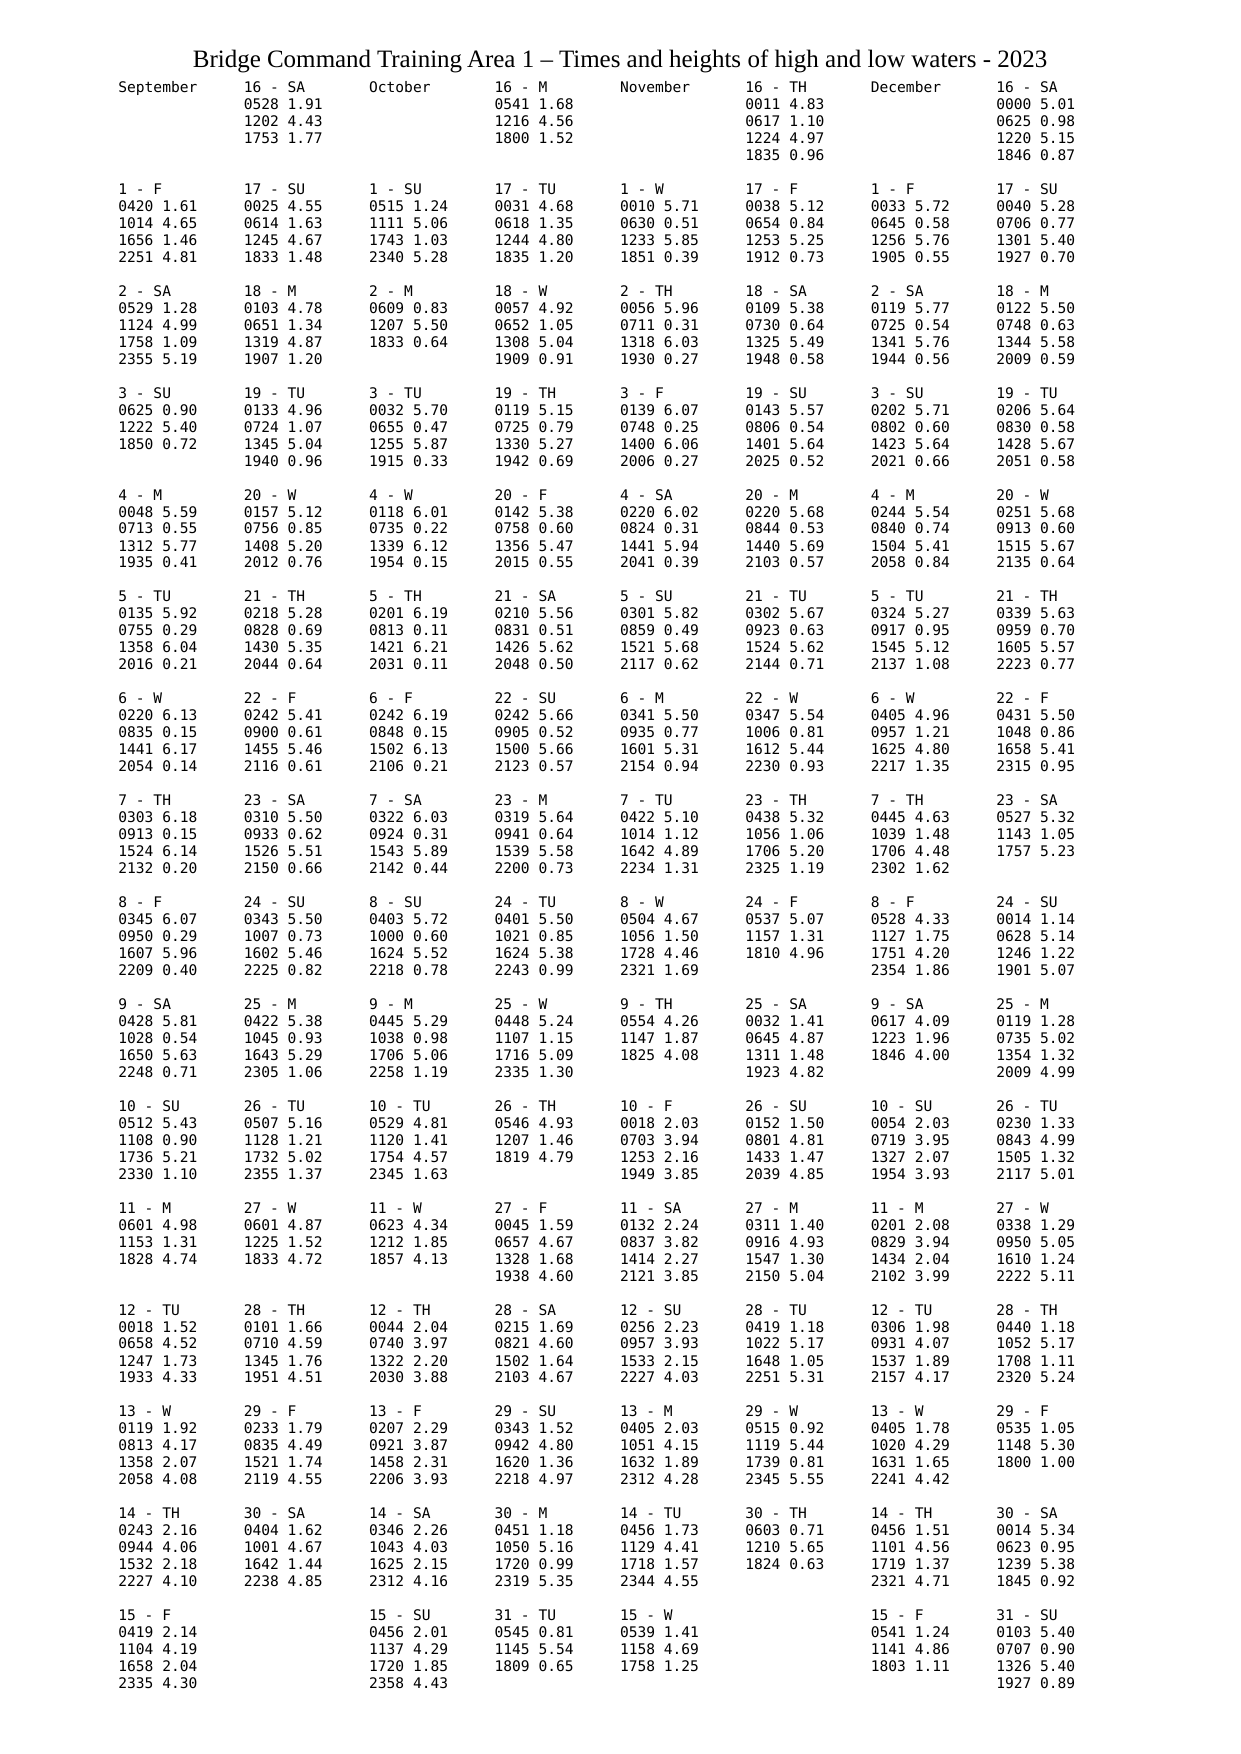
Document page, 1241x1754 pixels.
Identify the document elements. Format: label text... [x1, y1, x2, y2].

text 0913 0.60 [996, 520, 1122, 537]
text 23 - M [494, 792, 620, 809]
text 1039 1.48 [871, 826, 996, 843]
text 0625 0.98 [996, 113, 1122, 130]
text 2340 5.28 [369, 249, 494, 266]
text 1833 4.72 [243, 1251, 369, 1267]
text 2 - SA [871, 283, 996, 300]
text 1253 2.16 [620, 1149, 745, 1166]
text 0623 4.34 [369, 1217, 494, 1233]
text 0018 1.52 [118, 1318, 243, 1335]
text 1732 5.02 [243, 1149, 369, 1166]
text 0843 4.99 [996, 1132, 1122, 1149]
text 14 - SA [369, 1505, 494, 1522]
text 1632 1.89 [620, 1454, 745, 1471]
text 0405 1.78 [871, 1420, 996, 1437]
text 2321 4.71 [871, 1573, 996, 1590]
text 2312 4.16 [369, 1573, 494, 1590]
text 0347 5.54 [745, 707, 871, 724]
text 0658 4.52 [118, 1335, 243, 1352]
text 1344 5.58 [996, 334, 1122, 351]
text 19 - TU [243, 384, 369, 402]
text 1220 5.15 [996, 130, 1122, 147]
text 16 - TH [745, 79, 871, 96]
text 0507 5.16 [243, 1115, 369, 1132]
text 15 - W [620, 1607, 745, 1624]
text 0048 5.59 [118, 503, 243, 520]
text 1500 5.66 [494, 741, 620, 758]
text 1819 4.79 [494, 1149, 620, 1166]
text October [369, 79, 494, 96]
text 0950 5.05 [996, 1233, 1122, 1251]
text 1327 2.07 [871, 1149, 996, 1166]
text 0025 4.55 [243, 198, 369, 215]
text 1158 4.69 [620, 1641, 745, 1658]
text 22 - F [996, 690, 1122, 707]
text 11 - M [871, 1199, 996, 1217]
text 1521 5.68 [620, 639, 745, 656]
text 0959 0.70 [996, 622, 1122, 639]
text 1223 1.96 [871, 1030, 996, 1047]
text 2051 0.58 [996, 452, 1122, 469]
text 20 - M [745, 486, 871, 503]
text 3 - F [620, 384, 745, 402]
text 16 - M [494, 79, 620, 96]
text 0322 6.03 [369, 809, 494, 826]
text 24 - SU [996, 894, 1122, 911]
text 26 - SU [745, 1098, 871, 1115]
text 0338 1.29 [996, 1217, 1122, 1233]
text 1658 5.41 [996, 741, 1122, 758]
text 0031 4.68 [494, 198, 620, 215]
text 3 - SU [871, 384, 996, 402]
text 0905 0.52 [494, 724, 620, 741]
text 1433 1.47 [745, 1149, 871, 1166]
text 28 - TH [243, 1301, 369, 1318]
text 0835 4.49 [243, 1437, 369, 1454]
text 7 - TU [620, 792, 745, 809]
text 0428 5.81 [118, 1013, 243, 1030]
text 11 - W [369, 1199, 494, 1217]
text 1051 4.15 [620, 1437, 745, 1454]
text 1825 4.08 [620, 1047, 745, 1064]
text 1612 5.44 [745, 741, 871, 758]
text 12 - TU [118, 1301, 243, 1318]
text 1736 5.21 [118, 1149, 243, 1166]
text 2227 4.03 [620, 1369, 745, 1386]
text 2012 0.76 [243, 554, 369, 571]
text 1312 5.77 [118, 537, 243, 554]
text 17 - SU [996, 181, 1122, 198]
text 2048 0.50 [494, 656, 620, 673]
text 1322 2.20 [369, 1352, 494, 1369]
text 2312 4.28 [620, 1471, 745, 1488]
text 1625 2.15 [369, 1556, 494, 1573]
text 0044 2.04 [369, 1318, 494, 1335]
text 0445 4.63 [871, 809, 996, 826]
text 1923 4.82 [745, 1064, 871, 1081]
text 0201 2.08 [871, 1217, 996, 1233]
text 1108 0.90 [118, 1132, 243, 1149]
text 0142 5.38 [494, 503, 620, 520]
text 1358 2.07 [118, 1454, 243, 1471]
text 1056 1.50 [620, 928, 745, 945]
text 0802 0.60 [871, 418, 996, 436]
text 2 - M [369, 283, 494, 300]
text 0319 5.64 [494, 809, 620, 826]
text 22 - W [745, 690, 871, 707]
text 1 - SU [369, 181, 494, 198]
text 0831 0.51 [494, 622, 620, 639]
text 1020 4.29 [871, 1437, 996, 1454]
text 0755 0.29 [118, 622, 243, 639]
text 2121 3.85 [620, 1267, 745, 1284]
text 0201 6.19 [369, 605, 494, 622]
text 19 - TU [996, 384, 1122, 402]
text 1253 5.25 [745, 232, 871, 249]
text 0109 5.38 [745, 300, 871, 317]
text 1326 5.40 [996, 1658, 1122, 1675]
text 1758 1.09 [118, 334, 243, 351]
text 16 - SA [243, 79, 369, 96]
text 0625 0.90 [118, 402, 243, 418]
text 1319 4.87 [243, 334, 369, 351]
text 0038 5.12 [745, 198, 871, 215]
text 1311 1.48 [745, 1047, 871, 1064]
text 0917 0.95 [871, 622, 996, 639]
text 0515 1.24 [369, 198, 494, 215]
text 1800 1.52 [494, 130, 620, 147]
text 0541 1.24 [871, 1624, 996, 1641]
text 1048 0.86 [996, 724, 1122, 741]
text 0504 4.67 [620, 911, 745, 928]
text 1421 6.21 [369, 639, 494, 656]
text 2106 0.21 [369, 758, 494, 775]
text 1207 1.46 [494, 1132, 620, 1149]
text 1212 1.85 [369, 1233, 494, 1251]
text 2117 5.01 [996, 1166, 1122, 1183]
text 1927 0.70 [996, 249, 1122, 266]
text 1515 5.67 [996, 537, 1122, 554]
text 0645 4.87 [745, 1030, 871, 1047]
text 21 - TH [996, 588, 1122, 605]
text 1000 0.60 [369, 928, 494, 945]
text 1930 0.27 [620, 351, 745, 368]
text 0215 1.69 [494, 1318, 620, 1335]
text 1757 5.23 [996, 843, 1122, 860]
text 1056 1.06 [745, 826, 871, 843]
text 1401 5.64 [745, 436, 871, 452]
text 0339 5.63 [996, 605, 1122, 622]
text 1754 4.57 [369, 1149, 494, 1166]
text 0546 4.93 [494, 1115, 620, 1132]
text 1414 2.27 [620, 1251, 745, 1267]
text 8 - SU [369, 894, 494, 911]
text 1028 0.54 [118, 1030, 243, 1047]
text 17 - F [745, 181, 871, 198]
text 1642 4.89 [620, 843, 745, 860]
text 25 - W [494, 996, 620, 1013]
text 1545 5.12 [871, 639, 996, 656]
text 0601 4.87 [243, 1217, 369, 1233]
text 0310 5.50 [243, 809, 369, 826]
text 27 - W [996, 1199, 1122, 1217]
text 1137 4.29 [369, 1641, 494, 1658]
text 1014 1.12 [620, 826, 745, 843]
text 2222 5.11 [996, 1267, 1122, 1284]
text 1216 4.56 [494, 113, 620, 130]
text 13 - F [369, 1403, 494, 1420]
text 0609 0.83 [369, 300, 494, 317]
text 0032 5.70 [369, 402, 494, 418]
text 18 - M [243, 283, 369, 300]
text 0740 3.97 [369, 1335, 494, 1352]
text 10 - TU [369, 1098, 494, 1115]
text 1927 0.89 [996, 1675, 1122, 1692]
text 1202 4.43 [243, 113, 369, 130]
text 1547 1.30 [745, 1251, 871, 1267]
text 0220 6.02 [620, 503, 745, 520]
text 1533 2.15 [620, 1352, 745, 1369]
text 0735 0.22 [369, 520, 494, 537]
text 4 - M [118, 486, 243, 503]
text 0645 0.58 [871, 215, 996, 232]
text 25 - M [243, 996, 369, 1013]
text 1938 4.60 [494, 1267, 620, 1284]
text 11 - M [118, 1199, 243, 1217]
text 1308 5.04 [494, 334, 620, 351]
text 1803 1.11 [871, 1658, 996, 1675]
text 1539 5.58 [494, 843, 620, 860]
text 0341 5.50 [620, 707, 745, 724]
text 0957 1.21 [871, 724, 996, 741]
text 0545 0.81 [494, 1624, 620, 1641]
text 6 - M [620, 690, 745, 707]
text 11 - SA [620, 1199, 745, 1217]
text 1718 1.57 [620, 1556, 745, 1573]
text 1007 0.73 [243, 928, 369, 945]
text 20 - W [996, 486, 1122, 503]
text 12 - TH [369, 1301, 494, 1318]
text 9 - SA [118, 996, 243, 1013]
text 1358 6.04 [118, 639, 243, 656]
text 2117 0.62 [620, 656, 745, 673]
text 1526 5.51 [243, 843, 369, 860]
text 0119 5.15 [494, 402, 620, 418]
text 31 - TU [494, 1607, 620, 1624]
text 23 - SA [243, 792, 369, 809]
text 23 - TH [745, 792, 871, 809]
text 0152 1.50 [745, 1115, 871, 1132]
text 14 - TH [118, 1505, 243, 1522]
text 1426 5.62 [494, 639, 620, 656]
text 1720 1.85 [369, 1658, 494, 1675]
text 1706 5.06 [369, 1047, 494, 1064]
text 0122 5.50 [996, 300, 1122, 317]
text 5 - SU [620, 588, 745, 605]
text September [118, 79, 243, 96]
text 0143 5.57 [745, 402, 871, 418]
text 0933 0.62 [243, 826, 369, 843]
text December [871, 79, 996, 96]
text 2358 4.43 [369, 1675, 494, 1692]
text 2315 0.95 [996, 758, 1122, 775]
text 0302 5.67 [745, 605, 871, 622]
text 1233 5.85 [620, 232, 745, 249]
text 0256 2.23 [620, 1318, 745, 1335]
text 0207 2.29 [369, 1420, 494, 1437]
text 0404 1.62 [243, 1522, 369, 1539]
text 1423 5.64 [871, 436, 996, 452]
text 0923 0.63 [745, 622, 871, 639]
text 0014 5.34 [996, 1522, 1122, 1539]
text 2058 0.84 [871, 554, 996, 571]
text 9 - TH [620, 996, 745, 1013]
text 13 - W [118, 1403, 243, 1420]
text 2223 0.77 [996, 656, 1122, 673]
text 1022 5.17 [745, 1335, 871, 1352]
text 2044 0.64 [243, 656, 369, 673]
text 1751 4.20 [871, 945, 996, 962]
text 0528 1.91 [243, 96, 369, 113]
text 0535 1.05 [996, 1420, 1122, 1437]
text 1430 5.35 [243, 639, 369, 656]
text 2142 0.44 [369, 860, 494, 877]
text 1129 4.41 [620, 1539, 745, 1556]
text 0311 1.40 [745, 1217, 871, 1233]
text 0655 0.47 [369, 418, 494, 436]
text 2054 0.14 [118, 758, 243, 775]
text 0445 5.29 [369, 1013, 494, 1030]
text 1835 1.20 [494, 249, 620, 266]
text 2230 0.93 [745, 758, 871, 775]
text 2238 4.85 [243, 1573, 369, 1590]
text 1940 0.96 [243, 452, 369, 469]
text 0537 5.07 [745, 911, 871, 928]
text 1846 0.87 [996, 147, 1122, 164]
text 2225 0.82 [243, 962, 369, 979]
text 2150 0.66 [243, 860, 369, 877]
text 1341 5.76 [871, 334, 996, 351]
text 4 - SA [620, 486, 745, 503]
text 0405 2.03 [620, 1420, 745, 1437]
text 3 - SU [118, 384, 243, 402]
text 2217 1.35 [871, 758, 996, 775]
text 1954 0.15 [369, 554, 494, 571]
text 0554 4.26 [620, 1013, 745, 1030]
text 0512 5.43 [118, 1115, 243, 1132]
text 1905 0.55 [871, 249, 996, 266]
text 27 - F [494, 1199, 620, 1217]
text 1428 5.67 [996, 436, 1122, 452]
text 1915 0.33 [369, 452, 494, 469]
text 0706 0.77 [996, 215, 1122, 232]
text 2144 0.71 [745, 656, 871, 673]
text 2119 4.55 [243, 1471, 369, 1488]
text 28 - SA [494, 1301, 620, 1318]
text 0018 2.03 [620, 1115, 745, 1132]
text 1354 1.32 [996, 1047, 1122, 1064]
text 1728 4.46 [620, 945, 745, 962]
text 0403 5.72 [369, 911, 494, 928]
text 0921 3.87 [369, 1437, 494, 1454]
text 1601 5.31 [620, 741, 745, 758]
text 27 - M [745, 1199, 871, 1217]
text 2218 0.78 [369, 962, 494, 979]
text 0652 1.05 [494, 317, 620, 334]
text 0617 1.10 [745, 113, 871, 130]
text 24 - TU [494, 894, 620, 911]
text 1043 4.03 [369, 1539, 494, 1556]
text 2355 1.37 [243, 1166, 369, 1183]
text 0713 0.55 [118, 520, 243, 537]
text 2248 0.71 [118, 1064, 243, 1081]
text 0916 4.93 [745, 1233, 871, 1251]
text 2041 0.39 [620, 554, 745, 571]
text 18 - SA [745, 283, 871, 300]
text 0000 5.01 [996, 96, 1122, 113]
text 1143 1.05 [996, 826, 1122, 843]
text 0456 2.01 [369, 1624, 494, 1641]
text 2016 0.21 [118, 656, 243, 673]
text 0010 5.71 [620, 198, 745, 215]
text 0623 0.95 [996, 1539, 1122, 1556]
text 0040 5.28 [996, 198, 1122, 215]
text 21 - TH [243, 588, 369, 605]
text 7 - TH [871, 792, 996, 809]
text 2132 0.20 [118, 860, 243, 877]
text 0118 6.01 [369, 503, 494, 520]
text 1824 0.63 [745, 1556, 871, 1573]
text 2103 4.67 [494, 1369, 620, 1386]
text 1434 2.04 [871, 1251, 996, 1267]
text 2258 1.19 [369, 1064, 494, 1081]
text 2006 0.27 [620, 452, 745, 469]
text 0829 3.94 [871, 1233, 996, 1251]
text 1207 5.50 [369, 317, 494, 334]
text 28 - TU [745, 1301, 871, 1318]
text 1537 1.89 [871, 1352, 996, 1369]
text 1933 4.33 [118, 1369, 243, 1386]
text 2 - TH [620, 283, 745, 300]
text 1318 6.03 [620, 334, 745, 351]
text 0242 6.19 [369, 707, 494, 724]
text 1758 1.25 [620, 1658, 745, 1675]
text 10 - SU [871, 1098, 996, 1115]
text 1141 4.86 [871, 1641, 996, 1658]
text 1720 0.99 [494, 1556, 620, 1573]
text 19 - SU [745, 384, 871, 402]
text 30 - M [494, 1505, 620, 1522]
text 1050 5.16 [494, 1539, 620, 1556]
text 2030 3.88 [369, 1369, 494, 1386]
text 1127 1.75 [871, 928, 996, 945]
text 2335 1.30 [494, 1064, 620, 1081]
text 1833 1.48 [243, 249, 369, 266]
text 12 - TU [871, 1301, 996, 1318]
text 1145 5.54 [494, 1641, 620, 1658]
text 26 - TU [243, 1098, 369, 1115]
text 1810 4.96 [745, 945, 871, 962]
text 1111 5.06 [369, 215, 494, 232]
text 0756 0.85 [243, 520, 369, 537]
text 2335 4.30 [118, 1675, 243, 1692]
text 2305 1.06 [243, 1064, 369, 1081]
text 0725 0.54 [871, 317, 996, 334]
text 14 - TH [871, 1505, 996, 1522]
text 19 - TH [494, 384, 620, 402]
text 2330 1.10 [118, 1166, 243, 1183]
text 2325 1.19 [745, 860, 871, 877]
text 0135 5.92 [118, 605, 243, 622]
text 2135 0.64 [996, 554, 1122, 571]
text 2 - SA [118, 283, 243, 300]
text 0133 4.96 [243, 402, 369, 418]
text 1038 0.98 [369, 1030, 494, 1047]
text 24 - F [745, 894, 871, 911]
text 12 - SU [620, 1301, 745, 1318]
text 1949 3.85 [620, 1166, 745, 1183]
text 0045 1.59 [494, 1217, 620, 1233]
text 0440 1.18 [996, 1318, 1122, 1335]
text 1643 5.29 [243, 1047, 369, 1064]
text 2321 1.69 [620, 962, 745, 979]
text 0758 0.60 [494, 520, 620, 537]
text 30 - TH [745, 1505, 871, 1522]
text 1440 5.69 [745, 537, 871, 554]
text 3 - TU [369, 384, 494, 402]
text 0735 5.02 [996, 1030, 1122, 1047]
text 1325 5.49 [745, 334, 871, 351]
text 0422 5.10 [620, 809, 745, 826]
text 1850 0.72 [118, 436, 243, 452]
text 27 - W [243, 1199, 369, 1217]
text 1244 4.80 [494, 232, 620, 249]
text 0651 1.34 [243, 317, 369, 334]
text 1901 5.07 [996, 962, 1122, 979]
text 1631 1.65 [871, 1454, 996, 1471]
text 1907 1.20 [243, 351, 369, 368]
text 0806 0.54 [745, 418, 871, 436]
text 1846 4.00 [871, 1047, 996, 1064]
text 2206 3.93 [369, 1471, 494, 1488]
text 0103 4.78 [243, 300, 369, 317]
text 2157 4.17 [871, 1369, 996, 1386]
text 0541 1.68 [494, 96, 620, 113]
text 0931 4.07 [871, 1335, 996, 1352]
text 1706 4.48 [871, 843, 996, 860]
text 1739 0.81 [745, 1454, 871, 1471]
text 1524 5.62 [745, 639, 871, 656]
text 21 - SA [494, 588, 620, 605]
text 2319 5.35 [494, 1573, 620, 1590]
text 0848 0.15 [369, 724, 494, 741]
text 2154 0.94 [620, 758, 745, 775]
text 0859 0.49 [620, 622, 745, 639]
text 31 - SU [996, 1607, 1122, 1624]
text 1104 4.19 [118, 1641, 243, 1658]
text 1835 0.96 [745, 147, 871, 164]
text 0529 4.81 [369, 1115, 494, 1132]
text 0618 1.35 [494, 215, 620, 232]
text 1128 1.21 [243, 1132, 369, 1149]
text 1605 5.57 [996, 639, 1122, 656]
text 7 - TH [118, 792, 243, 809]
text 1845 0.92 [996, 1573, 1122, 1590]
text 0451 1.18 [494, 1522, 620, 1539]
text 0210 5.56 [494, 605, 620, 622]
text 1504 5.41 [871, 537, 996, 554]
text 2200 0.73 [494, 860, 620, 877]
text 1753 1.77 [243, 130, 369, 147]
text 17 - TU [494, 181, 620, 198]
text 28 - TH [996, 1301, 1122, 1318]
text 0157 5.12 [243, 503, 369, 520]
text 1345 1.76 [243, 1352, 369, 1369]
text 15 - SU [369, 1607, 494, 1624]
text 0448 5.24 [494, 1013, 620, 1030]
text 1339 6.12 [369, 537, 494, 554]
text 0456 1.51 [871, 1522, 996, 1539]
text 23 - SA [996, 792, 1122, 809]
text 2227 4.10 [118, 1573, 243, 1590]
text 1148 5.30 [996, 1437, 1122, 1454]
text 1743 1.03 [369, 232, 494, 249]
text 1851 0.39 [620, 249, 745, 266]
text 0014 1.14 [996, 911, 1122, 928]
text 1543 5.89 [369, 843, 494, 860]
text 1345 5.04 [243, 436, 369, 452]
text 0830 0.58 [996, 418, 1122, 436]
text 5 - TU [118, 588, 243, 605]
text 0941 0.64 [494, 826, 620, 843]
text 0813 4.17 [118, 1437, 243, 1454]
text 1328 1.68 [494, 1251, 620, 1267]
text 2058 4.08 [118, 1471, 243, 1488]
text 2031 0.11 [369, 656, 494, 673]
text 1222 5.40 [118, 418, 243, 436]
text 1656 1.46 [118, 232, 243, 249]
text 1828 4.74 [118, 1251, 243, 1267]
text 1944 0.56 [871, 351, 996, 368]
text 26 - TU [996, 1098, 1122, 1115]
text 10 - SU [118, 1098, 243, 1115]
text 16 - SA [996, 79, 1122, 96]
text 1408 5.20 [243, 537, 369, 554]
text 1147 1.87 [620, 1030, 745, 1047]
text 0835 0.15 [118, 724, 243, 741]
text 4 - W [369, 486, 494, 503]
text 0011 4.83 [745, 96, 871, 113]
text 0628 5.14 [996, 928, 1122, 945]
text 1245 4.67 [243, 232, 369, 249]
text 17 - SU [243, 181, 369, 198]
text 8 - F [118, 894, 243, 911]
text 1912 0.73 [745, 249, 871, 266]
text 6 - W [118, 690, 243, 707]
text 1502 6.13 [369, 741, 494, 758]
text 0515 0.92 [745, 1420, 871, 1437]
text 0900 0.61 [243, 724, 369, 741]
text 1246 1.22 [996, 945, 1122, 962]
text 1458 2.31 [369, 1454, 494, 1471]
text 0420 1.61 [118, 198, 243, 215]
text 2102 3.99 [871, 1267, 996, 1284]
text 1119 5.44 [745, 1437, 871, 1454]
text 0711 0.31 [620, 317, 745, 334]
text 1 - F [871, 181, 996, 198]
text 2243 0.99 [494, 962, 620, 979]
text 14 - TU [620, 1505, 745, 1522]
text 0438 5.32 [745, 809, 871, 826]
text 13 - M [620, 1403, 745, 1420]
text 0206 5.64 [996, 402, 1122, 418]
text 0405 4.96 [871, 707, 996, 724]
text 0719 3.95 [871, 1132, 996, 1149]
text 1006 0.81 [745, 724, 871, 741]
text 2021 0.66 [871, 452, 996, 469]
text 0243 2.16 [118, 1522, 243, 1539]
text 22 - F [243, 690, 369, 707]
text 0942 4.80 [494, 1437, 620, 1454]
text 0139 6.07 [620, 402, 745, 418]
text 0242 5.41 [243, 707, 369, 724]
text 0828 0.69 [243, 622, 369, 639]
text 9 - M [369, 996, 494, 1013]
text 1045 0.93 [243, 1030, 369, 1047]
text 29 - F [996, 1403, 1122, 1420]
text 0924 0.31 [369, 826, 494, 843]
text 2009 4.99 [996, 1064, 1122, 1081]
text 0431 5.50 [996, 707, 1122, 724]
text 30 - SA [996, 1505, 1122, 1522]
text 0119 5.77 [871, 300, 996, 317]
text 1800 1.00 [996, 1454, 1122, 1471]
text 1620 1.36 [494, 1454, 620, 1471]
text 2209 0.40 [118, 962, 243, 979]
text 2116 0.61 [243, 758, 369, 775]
text 0813 0.11 [369, 622, 494, 639]
text 1857 4.13 [369, 1251, 494, 1267]
text 0456 1.73 [620, 1522, 745, 1539]
text 1532 2.18 [118, 1556, 243, 1573]
text 0730 0.64 [745, 317, 871, 334]
text 0603 0.71 [745, 1522, 871, 1539]
text 1255 5.87 [369, 436, 494, 452]
text 0220 6.13 [118, 707, 243, 724]
text 0056 5.96 [620, 300, 745, 317]
text 2025 0.52 [745, 452, 871, 469]
text 0132 2.24 [620, 1217, 745, 1233]
text 0306 1.98 [871, 1318, 996, 1335]
text 0202 5.71 [871, 402, 996, 418]
text 0824 0.31 [620, 520, 745, 537]
text 0539 1.41 [620, 1624, 745, 1641]
text 0244 5.54 [871, 503, 996, 520]
text 0844 0.53 [745, 520, 871, 537]
text 2302 1.62 [871, 860, 996, 877]
text 2344 4.55 [620, 1573, 745, 1590]
text 1441 6.17 [118, 741, 243, 758]
text 25 - M [996, 996, 1122, 1013]
text 1330 5.27 [494, 436, 620, 452]
text 0422 5.38 [243, 1013, 369, 1030]
text 1120 1.41 [369, 1132, 494, 1149]
text 0957 3.93 [620, 1335, 745, 1352]
text 1157 1.31 [745, 928, 871, 945]
text 18 - M [996, 283, 1122, 300]
text 2234 1.31 [620, 860, 745, 877]
text 1648 1.05 [745, 1352, 871, 1369]
text 0345 6.07 [118, 911, 243, 928]
text 0748 0.25 [620, 418, 745, 436]
text 1658 2.04 [118, 1658, 243, 1675]
text 2345 5.55 [745, 1471, 871, 1488]
text 0748 0.63 [996, 317, 1122, 334]
text 0840 0.74 [871, 520, 996, 537]
text 0944 4.06 [118, 1539, 243, 1556]
text 0401 5.50 [494, 911, 620, 928]
text 1441 5.94 [620, 537, 745, 554]
text 21 - TU [745, 588, 871, 605]
text 6 - W [871, 690, 996, 707]
text 25 - SA [745, 996, 871, 1013]
text 1719 1.37 [871, 1556, 996, 1573]
text 0033 5.72 [871, 198, 996, 215]
text 1014 4.65 [118, 215, 243, 232]
text 0230 1.33 [996, 1115, 1122, 1132]
text 1625 4.80 [871, 741, 996, 758]
text 4 - M [871, 486, 996, 503]
text 2015 0.55 [494, 554, 620, 571]
text 1607 5.96 [118, 945, 243, 962]
text 1951 4.51 [243, 1369, 369, 1386]
text 26 - TH [494, 1098, 620, 1115]
text 0614 1.63 [243, 215, 369, 232]
text 7 - SA [369, 792, 494, 809]
text 2218 4.97 [494, 1471, 620, 1488]
text 1124 4.99 [118, 317, 243, 334]
text 1909 0.91 [494, 351, 620, 368]
text 1954 3.93 [871, 1166, 996, 1183]
text 29 - F [243, 1403, 369, 1420]
text 0527 5.32 [996, 809, 1122, 826]
text 20 - W [243, 486, 369, 503]
text 1256 5.76 [871, 232, 996, 249]
text 24 - SU [243, 894, 369, 911]
text 8 - F [871, 894, 996, 911]
text 1225 1.52 [243, 1233, 369, 1251]
text 15 - F [871, 1607, 996, 1624]
text 2320 5.24 [996, 1369, 1122, 1386]
text 0630 0.51 [620, 215, 745, 232]
text 0419 1.18 [745, 1318, 871, 1335]
text 2251 5.31 [745, 1369, 871, 1386]
text 0821 4.60 [494, 1335, 620, 1352]
text 13 - W [871, 1403, 996, 1420]
text 1455 5.46 [243, 741, 369, 758]
text 0950 0.29 [118, 928, 243, 945]
text 1356 5.47 [494, 537, 620, 554]
text 18 - W [494, 283, 620, 300]
text 2009 0.59 [996, 351, 1122, 368]
text 1833 0.64 [369, 334, 494, 351]
text 0657 4.67 [494, 1233, 620, 1251]
text 22 - SU [494, 690, 620, 707]
text 2241 4.42 [871, 1471, 996, 1488]
text 6 - F [369, 690, 494, 707]
text 0725 0.79 [494, 418, 620, 436]
text 1935 0.41 [118, 554, 243, 571]
text 1 - F [118, 181, 243, 198]
text 8 - W [620, 894, 745, 911]
text 0119 1.92 [118, 1420, 243, 1437]
text 0617 4.09 [871, 1013, 996, 1030]
text 1505 1.32 [996, 1149, 1122, 1166]
text 0601 4.98 [118, 1217, 243, 1233]
text 30 - SA [243, 1505, 369, 1522]
text 0707 0.90 [996, 1641, 1122, 1658]
text 1624 5.38 [494, 945, 620, 962]
text November [620, 79, 745, 96]
text 1052 5.17 [996, 1335, 1122, 1352]
text 0724 1.07 [243, 418, 369, 436]
text 0251 5.68 [996, 503, 1122, 520]
text 10 - F [620, 1098, 745, 1115]
text 1708 1.11 [996, 1352, 1122, 1369]
text 0419 2.14 [118, 1624, 243, 1641]
text 1650 5.63 [118, 1047, 243, 1064]
text 1716 5.09 [494, 1047, 620, 1064]
text 20 - F [494, 486, 620, 503]
text 5 - TH [369, 588, 494, 605]
text 1948 0.58 [745, 351, 871, 368]
text 1107 1.15 [494, 1030, 620, 1047]
text 29 - W [745, 1403, 871, 1420]
text 1521 1.74 [243, 1454, 369, 1471]
text 0233 1.79 [243, 1420, 369, 1437]
text 1224 4.97 [745, 130, 871, 147]
text 1642 1.44 [243, 1556, 369, 1573]
text 0343 1.52 [494, 1420, 620, 1437]
text 2345 1.63 [369, 1166, 494, 1183]
text 1239 5.38 [996, 1556, 1122, 1573]
text 15 - F [118, 1607, 243, 1624]
text 2137 1.08 [871, 656, 996, 673]
text 0654 0.84 [745, 215, 871, 232]
text 1942 0.69 [494, 452, 620, 469]
text 1001 4.67 [243, 1539, 369, 1556]
text 0103 5.40 [996, 1624, 1122, 1641]
text 0303 6.18 [118, 809, 243, 826]
text 0054 2.03 [871, 1115, 996, 1132]
text 0935 0.77 [620, 724, 745, 741]
text 2150 5.04 [745, 1267, 871, 1284]
text 1101 4.56 [871, 1539, 996, 1556]
text 9 - SA [871, 996, 996, 1013]
text 0346 2.26 [369, 1522, 494, 1539]
text 1502 1.64 [494, 1352, 620, 1369]
text 0801 4.81 [745, 1132, 871, 1149]
text 0119 1.28 [996, 1013, 1122, 1030]
text 0913 0.15 [118, 826, 243, 843]
text 1610 1.24 [996, 1251, 1122, 1267]
text 0837 3.82 [620, 1233, 745, 1251]
text 0218 5.28 [243, 605, 369, 622]
text 2103 0.57 [745, 554, 871, 571]
text 0057 4.92 [494, 300, 620, 317]
text 0220 5.68 [745, 503, 871, 520]
text 2354 1.86 [871, 962, 996, 979]
text 0324 5.27 [871, 605, 996, 622]
text 0101 1.66 [243, 1318, 369, 1335]
text 1524 6.14 [118, 843, 243, 860]
text 0710 4.59 [243, 1335, 369, 1352]
text 0528 4.33 [871, 911, 996, 928]
text 5 - TU [871, 588, 996, 605]
text 1809 0.65 [494, 1658, 620, 1675]
text 0242 5.66 [494, 707, 620, 724]
text 1247 1.73 [118, 1352, 243, 1369]
text 1301 5.40 [996, 232, 1122, 249]
text 0703 3.94 [620, 1132, 745, 1149]
text 1706 5.20 [745, 843, 871, 860]
text 0032 1.41 [745, 1013, 871, 1030]
text 0343 5.50 [243, 911, 369, 928]
text 2123 0.57 [494, 758, 620, 775]
text 1 - W [620, 181, 745, 198]
text 0529 1.28 [118, 300, 243, 317]
text 1624 5.52 [369, 945, 494, 962]
text 2251 4.81 [118, 249, 243, 266]
text 2355 5.19 [118, 351, 243, 368]
text 2039 4.85 [745, 1166, 871, 1183]
text 1400 6.06 [620, 436, 745, 452]
text 1153 1.31 [118, 1233, 243, 1251]
text 1602 5.46 [243, 945, 369, 962]
text 0301 5.82 [620, 605, 745, 622]
text 1021 0.85 [494, 928, 620, 945]
text 29 - SU [494, 1403, 620, 1420]
text 1210 5.65 [745, 1539, 871, 1556]
